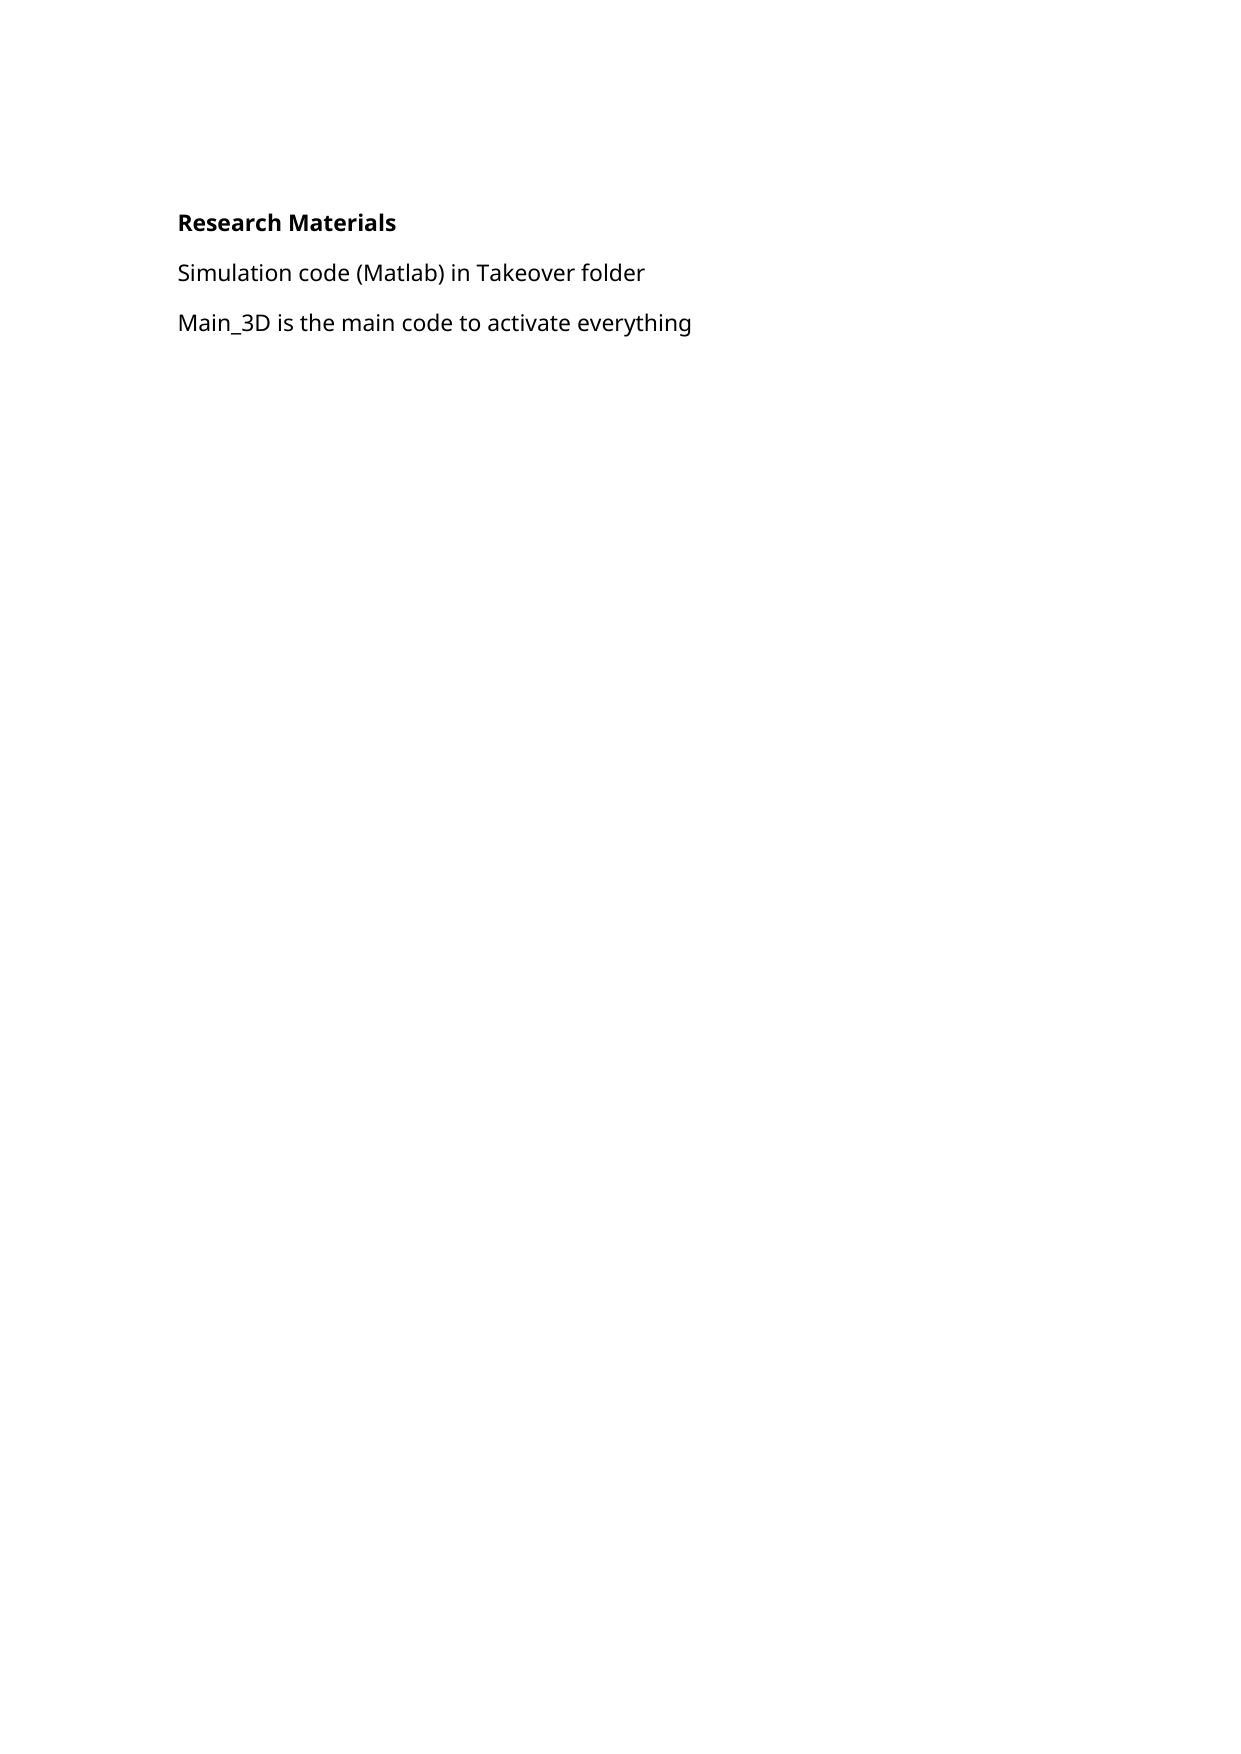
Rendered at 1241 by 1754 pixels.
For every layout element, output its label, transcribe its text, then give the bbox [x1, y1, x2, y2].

text Main_3D is the main code to activate everything [177, 307, 1063, 338]
text Research Materials [177, 207, 1063, 238]
text Simulation code (Matlab) in Takeover folder [177, 257, 1063, 288]
